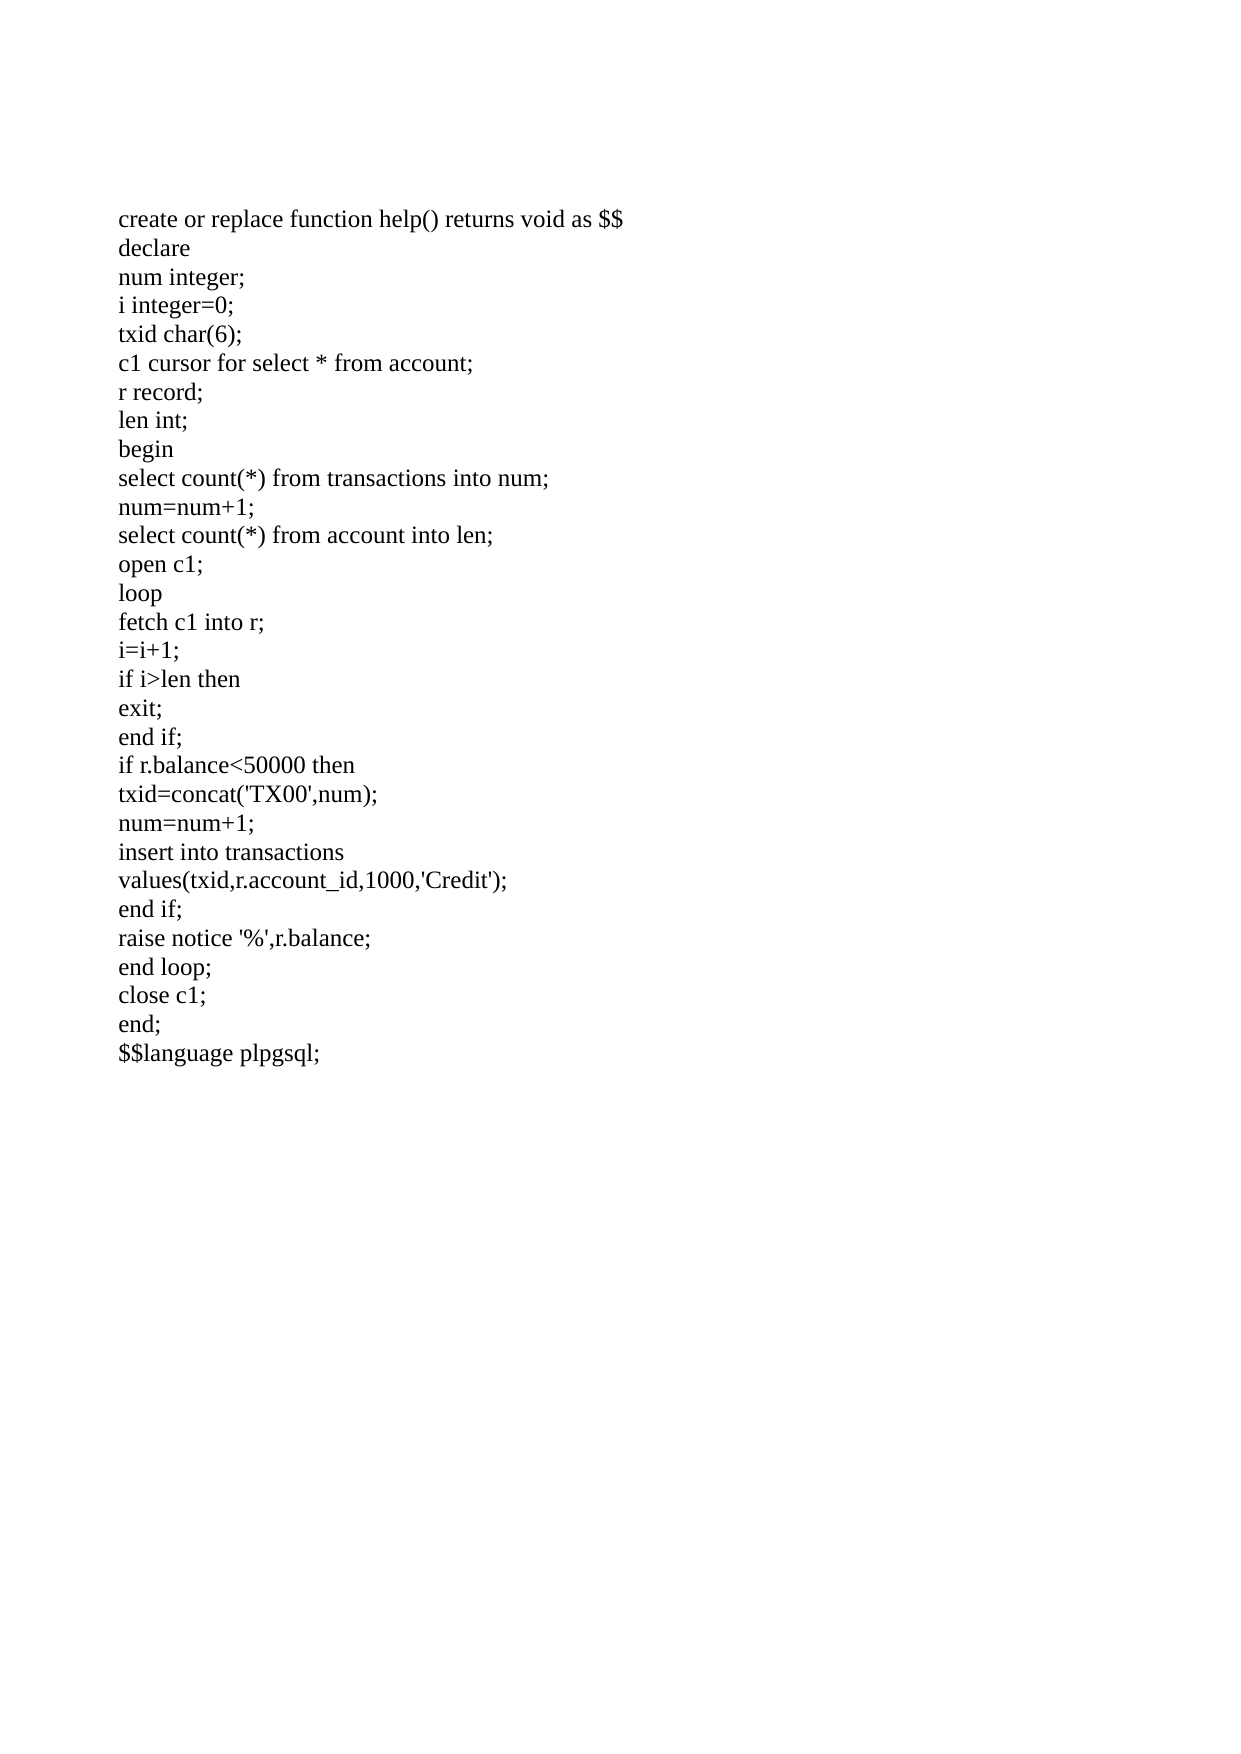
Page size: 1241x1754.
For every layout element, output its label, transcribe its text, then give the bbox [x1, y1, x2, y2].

text insert into transactions [118, 837, 1122, 866]
text if i>len then [118, 664, 1122, 693]
text r record; [118, 377, 1122, 406]
text select count(*) from transactions into num; [118, 463, 1122, 492]
text txid=concat('TX00',num); [118, 779, 1122, 808]
text select count(*) from account into len; [118, 521, 1122, 549]
text i=i+1; [118, 636, 1122, 664]
text values(txid,r.account_id,1000,'Credit'); [118, 866, 1122, 894]
text end if; [118, 722, 1122, 751]
text txid char(6); [118, 319, 1122, 348]
text begin [118, 434, 1122, 463]
text $$language plpgsql; [118, 1038, 1122, 1067]
text create or replace function help() returns void as $$ [118, 204, 1122, 233]
text loop [118, 578, 1122, 607]
text end; [118, 1009, 1122, 1038]
text num=num+1; [118, 492, 1122, 521]
text raise notice '%',r.balance; [118, 923, 1122, 952]
text num integer; [118, 262, 1122, 291]
text c1 cursor for select * from account; [118, 348, 1122, 377]
text len int; [118, 406, 1122, 434]
text i integer=0; [118, 291, 1122, 319]
text end loop; [118, 952, 1122, 981]
text end if; [118, 894, 1122, 923]
text if r.balance<50000 then [118, 751, 1122, 779]
text open c1; [118, 549, 1122, 578]
text exit; [118, 693, 1122, 722]
text declare [118, 233, 1122, 262]
text num=num+1; [118, 808, 1122, 837]
text close c1; [118, 981, 1122, 1009]
text fetch c1 into r; [118, 607, 1122, 636]
